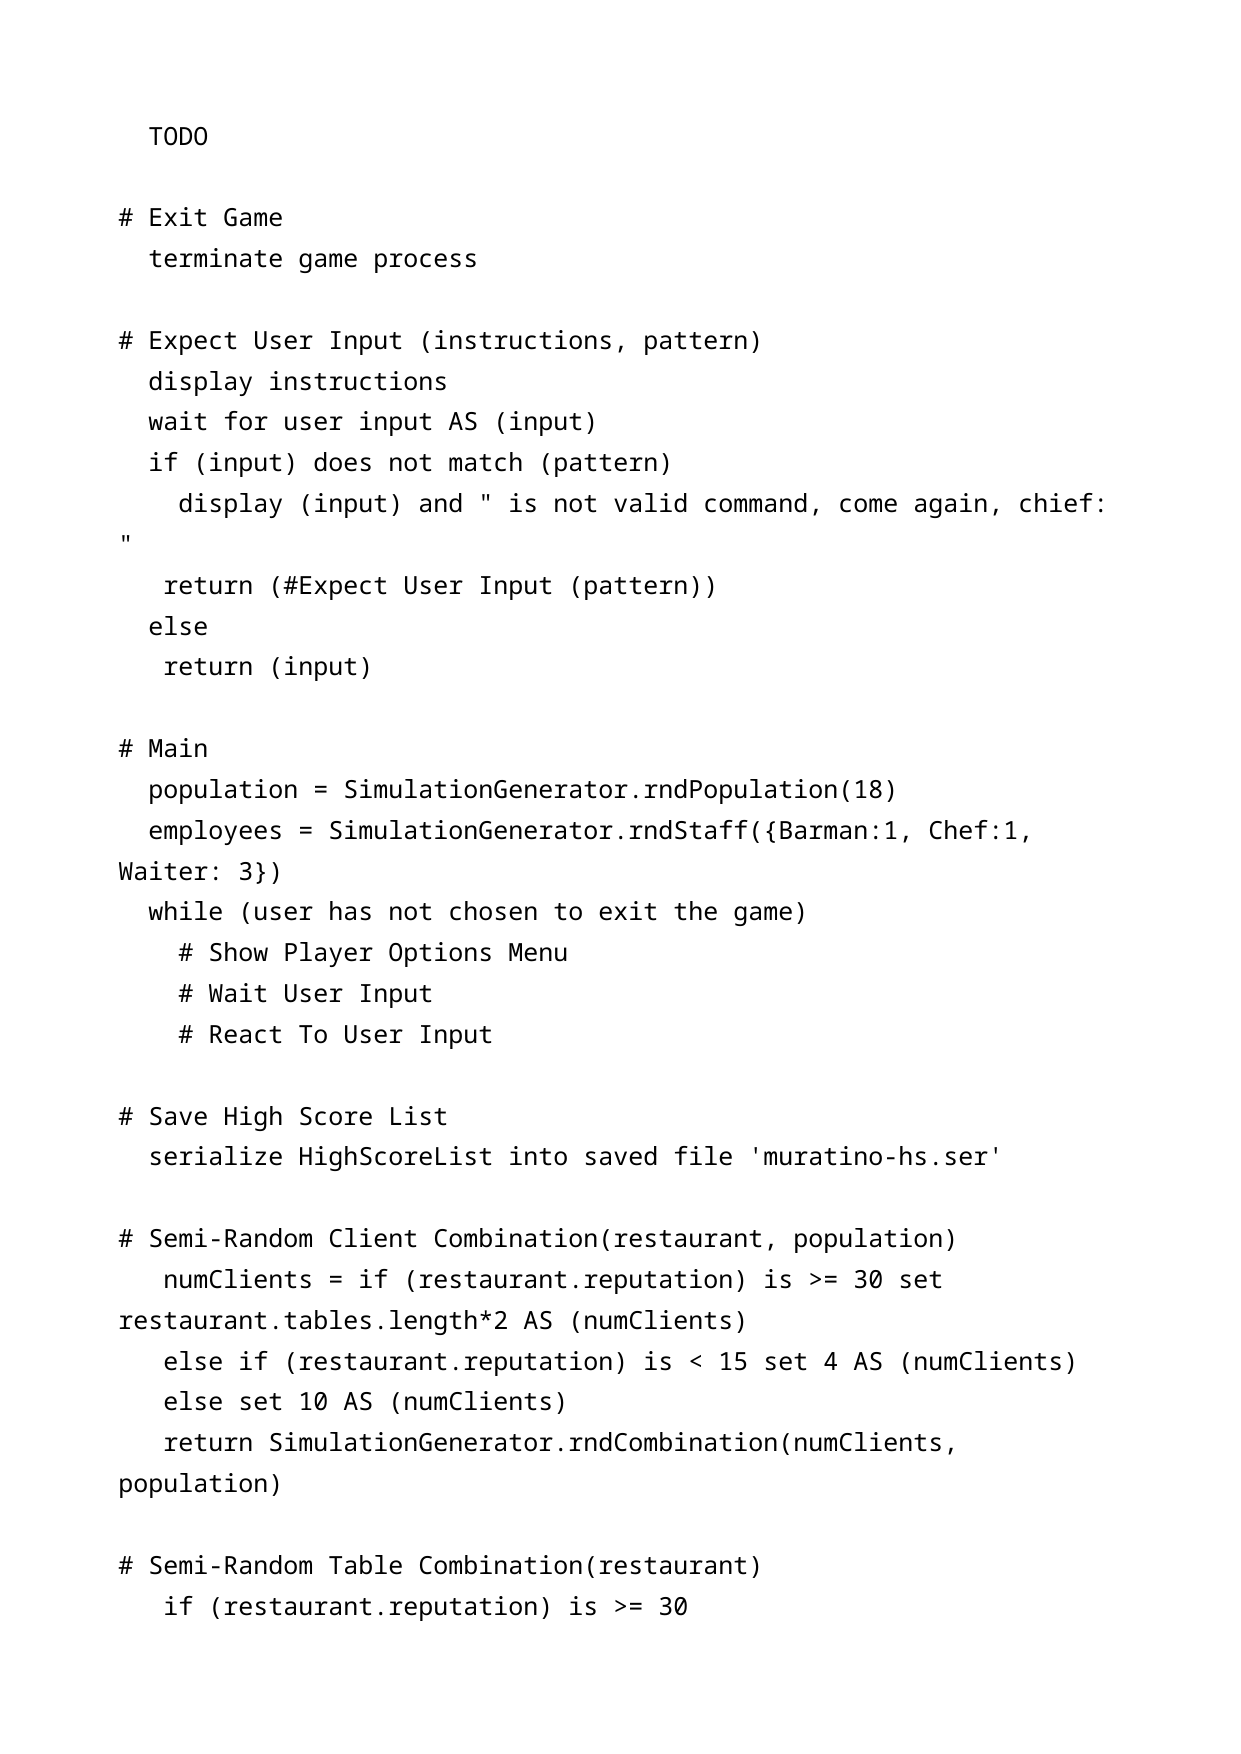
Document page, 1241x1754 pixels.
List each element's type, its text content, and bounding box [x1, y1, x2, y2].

text TODO # Exit Game terminate game process # Expect User Input (instructions, pattern) display instructions wait for user input AS (input) if (input) does not match (pattern) display (input) and " is not valid command, come again, chief: " return (#Expect User Input (pattern)) else return (input) # Main population = SimulationGenerator.rndPopulation(18) employees = SimulationGenerator.rndStaff({Barman:1, Chef:1, Waiter: 3}) while (user has not chosen to exit the game) # Show Player Options Menu # Wait User Input # React To User Input # Save High Score List serialize HighScoreList into saved file 'muratino-hs.ser' # Semi-Random Client Combination(restaurant, population) numClients = if (restaurant.reputation) is >= 30 set restaurant.tables.length*2 AS (numClients) else if (restaurant.reputation) is < 15 set 4 AS (numClients) else set 10 AS (numClients) return SimulationGenerator.rndCombination(numClients, population) # Semi-Random Table Combination(restaurant) if (restaurant.reputation) is >= 30 [118, 118, 1122, 1622]
